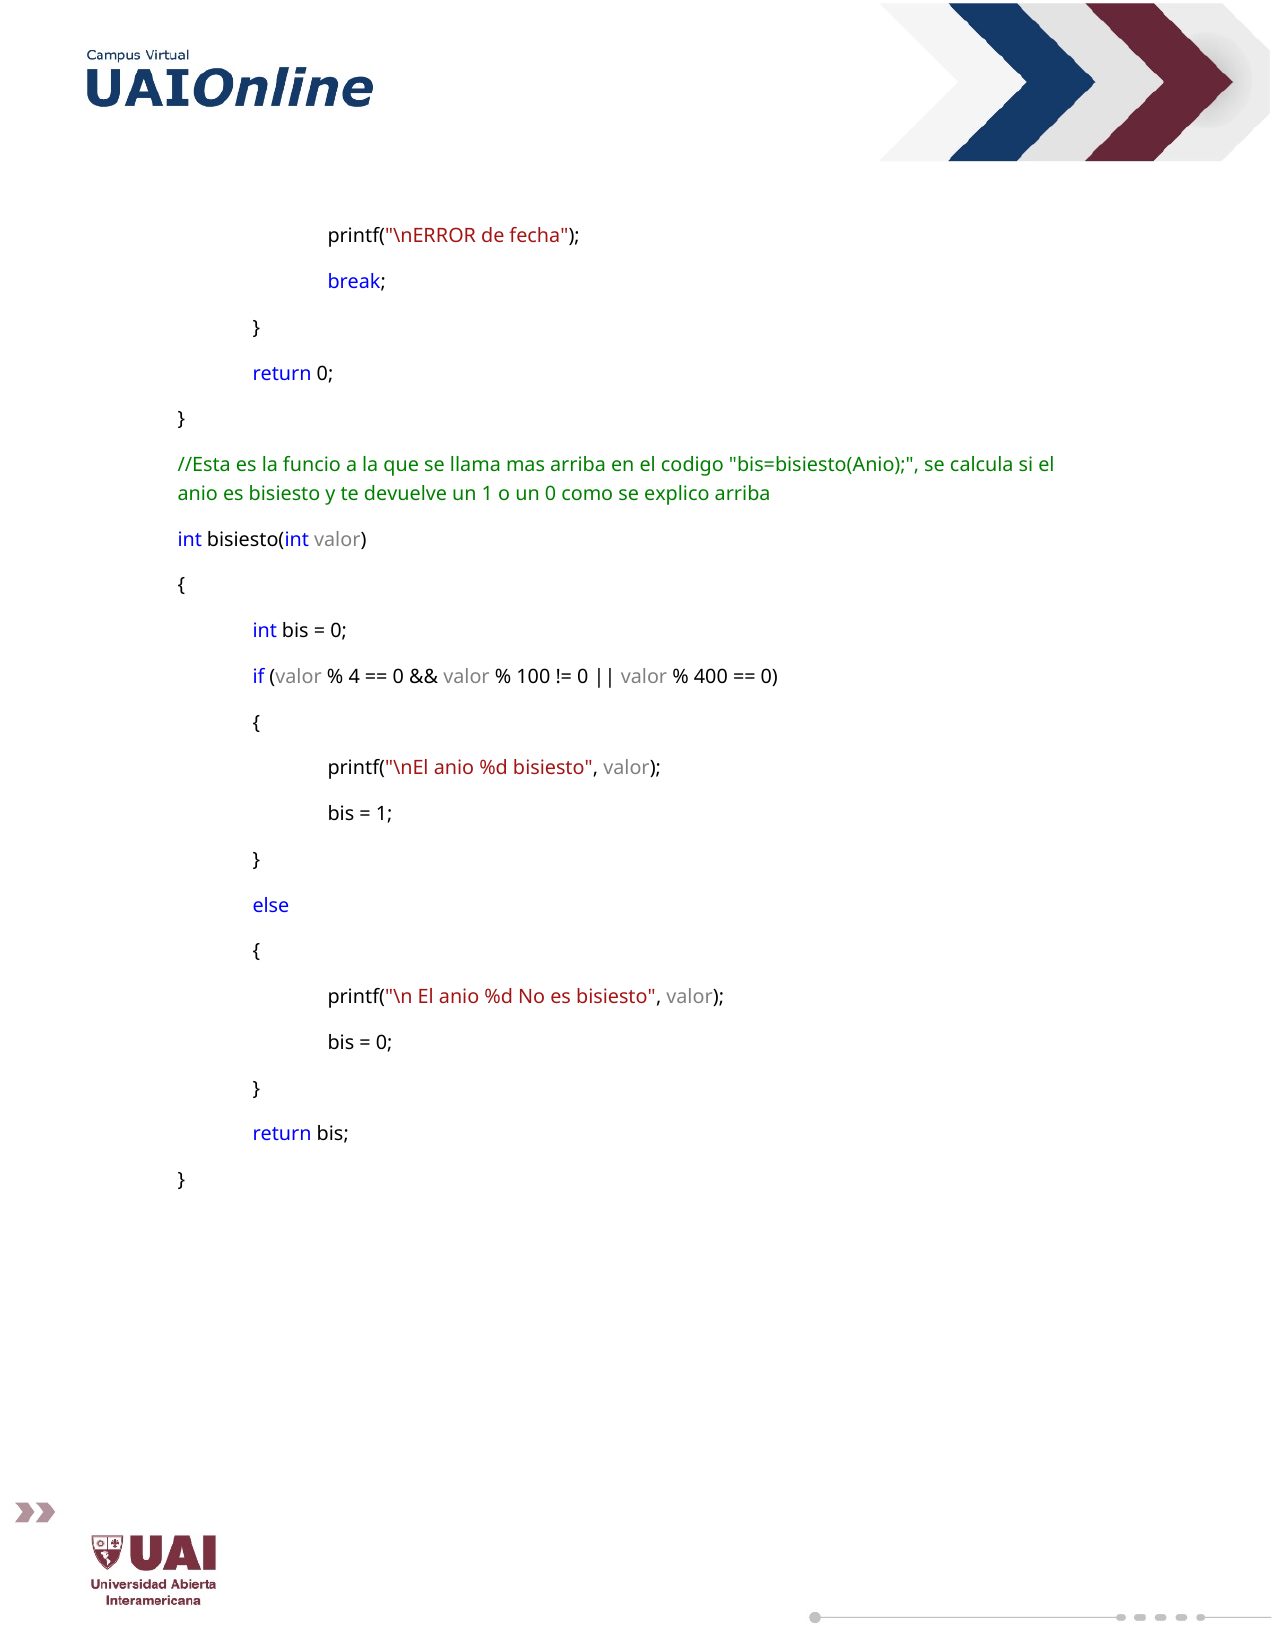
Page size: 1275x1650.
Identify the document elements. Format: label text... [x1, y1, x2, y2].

text int bisiesto(int valor) [177, 525, 1098, 552]
text } [177, 845, 1098, 872]
text } [177, 1165, 1098, 1192]
text else [177, 891, 1098, 918]
text { [177, 571, 1098, 598]
text } [177, 1074, 1098, 1101]
text bis = 0; [177, 1028, 1098, 1055]
text { [177, 937, 1098, 963]
text //Esta es la funcio a la que se llama mas arriba en el codigo "bis=bisiesto(Anio);", se calcula si el anio es bisiesto y te devuelve un 1 o un 0 como se explico arriba [177, 450, 1098, 506]
text return bis; [177, 1119, 1098, 1146]
text break; [177, 267, 1098, 294]
text } [177, 404, 1098, 431]
text printf("\n El anio %d No es bisiesto", valor); [177, 982, 1098, 1009]
text int bis = 0; [177, 616, 1098, 643]
text if (valor % 4 == 0 && valor % 100 != 0 || valor % 400 == 0) [177, 662, 1098, 689]
text bis = 1; [177, 799, 1098, 826]
text printf("\nEl anio %d bisiesto", valor); [177, 754, 1098, 781]
text printf("\nERROR de fecha"); [177, 222, 1098, 248]
picture [0, 3, 1270, 162]
text } [177, 313, 1098, 340]
picture [0, 1485, 1272, 1643]
text { [177, 708, 1098, 735]
text return 0; [177, 359, 1098, 386]
